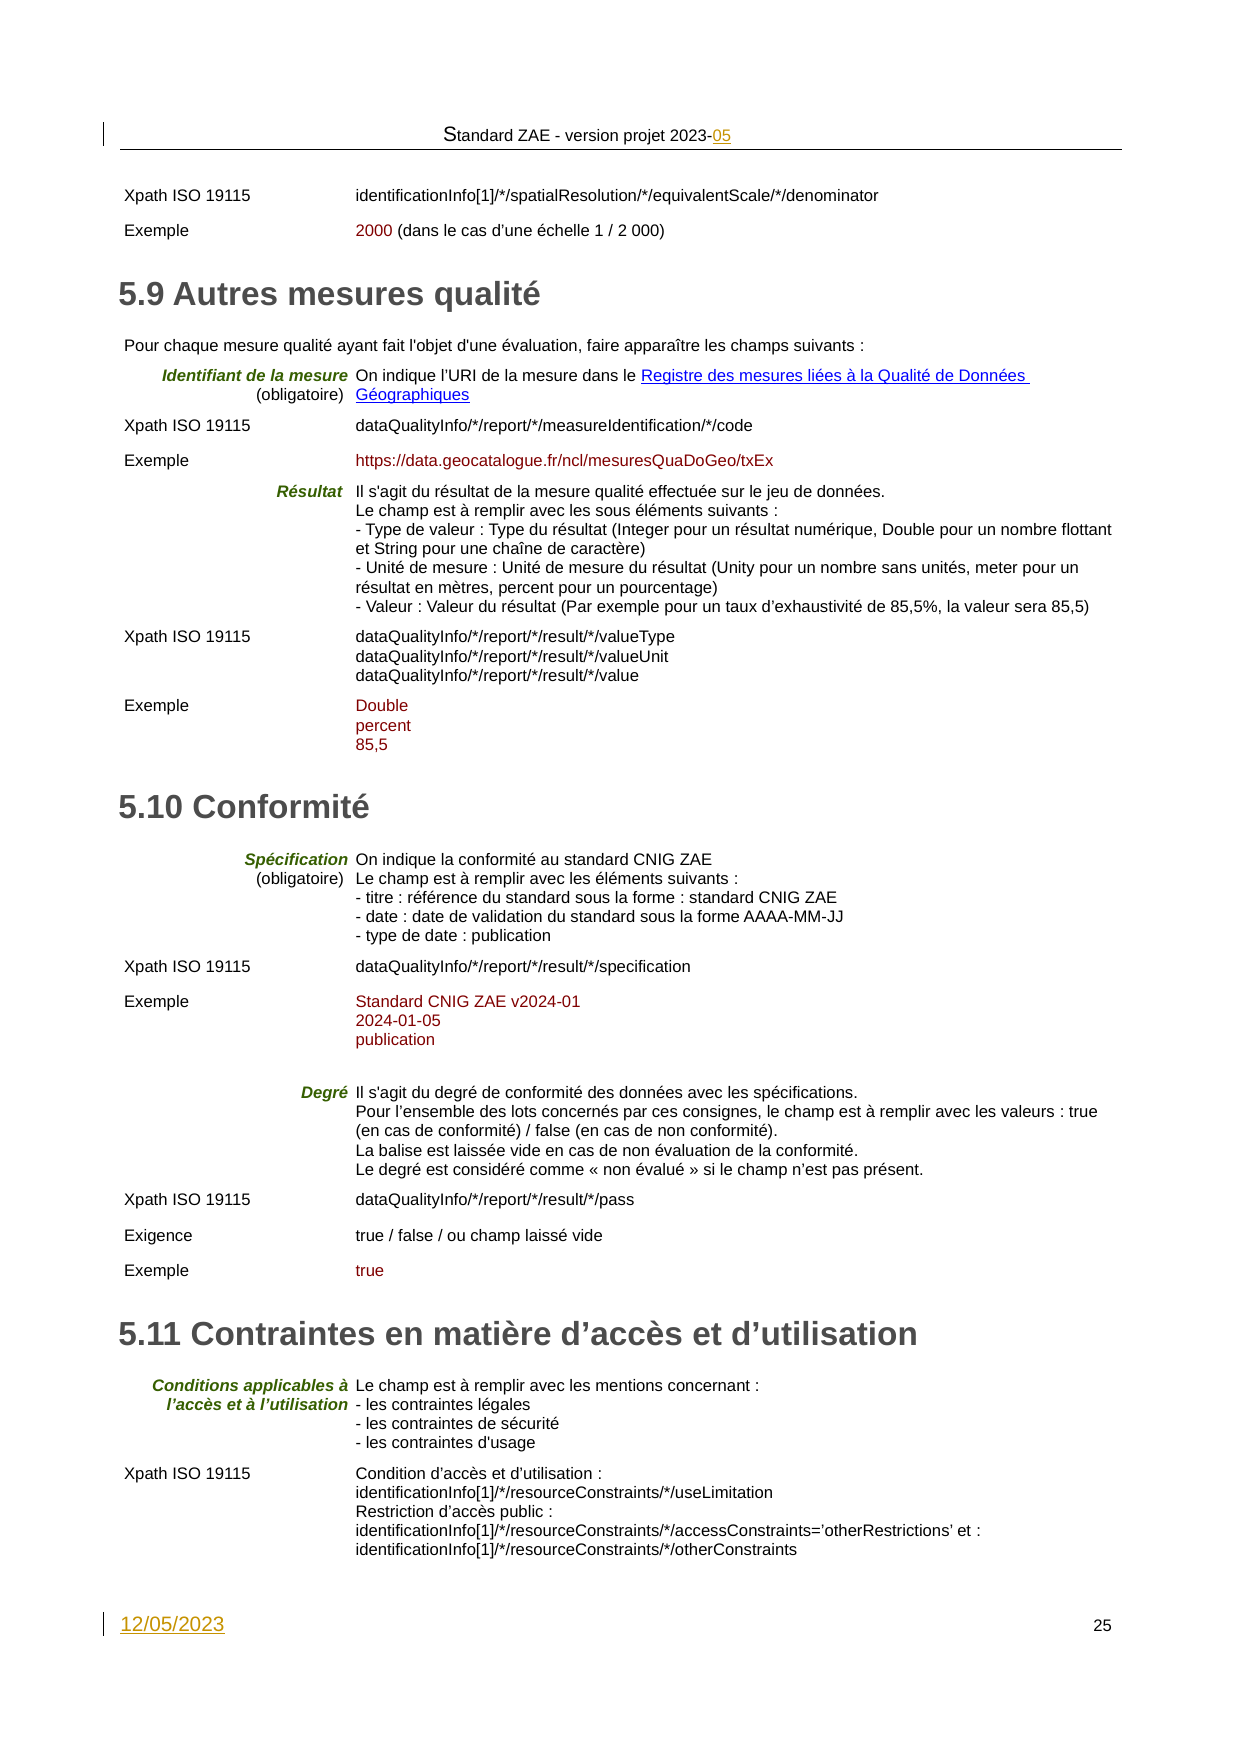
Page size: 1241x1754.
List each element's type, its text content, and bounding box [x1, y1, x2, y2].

table_cell Xpath ISO 19115 [118, 1185, 355, 1220]
table_cell dataQualityInfo/*/report/*/result/*/specification [355, 951, 1122, 986]
table_cell Exemple [118, 986, 355, 1055]
table_cell Xpath ISO 19115 [118, 180, 355, 215]
table_cell Xpath ISO 19115 [118, 1458, 355, 1565]
table_header Le champ est à remplir avec les mentions concernant : - les contraintes légales - les contraintes de sécurité - les contraintes d'usage [355, 1370, 1122, 1458]
table_cell https://data.geocatalogue.fr/ncl/mesuresQuaDoGeo/txEx [355, 445, 1122, 476]
table_cell dataQualityInfo/*/report/*/measureIdentification/*/code [355, 410, 1122, 445]
table_header Pour chaque mesure qualité ayant fait l'objet d'une évaluation, faire apparaître les champs suivants : [118, 330, 1122, 360]
table_cell Identifiant de la mesure (obligatoire) [118, 360, 355, 410]
table_cell Exemple [118, 215, 355, 246]
table_cell true / false / ou champ laissé vide [355, 1220, 1122, 1255]
table_cell Xpath ISO 19115 [118, 951, 355, 986]
table_cell Standard CNIG ZAE v2024-01 2024-01-05 publication [355, 986, 1122, 1055]
table_cell Il s'agit du résultat de la mesure qualité effectuée sur le jeu de données. Le champ est à remplir avec les sous éléments suivants : - Type de valeur : Type du résultat (Integer pour un résultat numérique, Double pour un nombre flottant et String pour une chaîne de caractère) - Unité de mesure : Unité de mesure du résultat (Unity pour un nombre sans unités, meter pour un résultat en mètres, percent pour un pourcentage) - Valeur : Valeur du résultat (Par exemple pour un taux d’exhaustivité de 85,5%, la valeur sera 85,5) [355, 476, 1122, 622]
table_header On indique la conformité au standard CNIG ZAE Le champ est à remplir avec les éléments suivants : - titre : référence du standard sous la forme : standard CNIG ZAE - date : date de validation du standard sous la forme AAAA-MM-JJ - type de date : publication [355, 844, 1122, 951]
table_cell Xpath ISO 19115 [118, 410, 355, 445]
table_cell Exemple [118, 445, 355, 476]
table_cell Double percent 85,5 [355, 691, 1122, 759]
table_cell identificationInfo[1]/*/spatialResolution/*/equivalentScale/*/denominator [355, 180, 1122, 215]
table_cell Exigence [118, 1220, 355, 1255]
table_cell On indique l’URI de la mesure dans le Registre des mesures liées à la Qualité de Données Géographiques [355, 360, 1122, 410]
table_cell Xpath ISO 19115 [118, 622, 355, 691]
table_cell Exemple [118, 1255, 355, 1286]
subtitle 5.11 Contraintes en matière d’accès et d’utilisation [118, 1313, 1122, 1352]
table_header Il s'agit du degré de conformité des données avec les spécifications. Pour l’ensemble des lots concernés par ces consignes, le champ est à remplir avec les valeurs : true (en cas de conformité) / false (en cas de non conformité). La balise est laissée vide en cas de non évaluation de la conformité. Le degré est considéré comme « non évalué » si le champ n’est pas présent. [355, 1077, 1122, 1184]
table_cell 2000 (dans le cas d’une échelle 1 / 2 000) [355, 215, 1122, 246]
table_cell Résultat [118, 476, 355, 622]
table_cell Exemple [118, 691, 355, 759]
table_cell Condition d’accès et d’utilisation : identificationInfo[1]/*/resourceConstraints/*/useLimitation Restriction d’accès public : identificationInfo[1]/*/resourceConstraints/*/accessConstraints=’otherRestrictions’ et : identificationInfo[1]/*/resourceConstraints/*/otherConstraints [355, 1458, 1122, 1565]
subtitle 5.10 Conformité [118, 787, 1122, 826]
table_header Degré [118, 1077, 355, 1184]
table_cell true [355, 1255, 1122, 1286]
table_header Spécification (obligatoire) [118, 844, 355, 951]
subtitle 5.9 Autres mesures qualité [118, 273, 1122, 312]
table_header Conditions applicables à l’accès et à l’utilisation [118, 1370, 355, 1458]
table_cell dataQualityInfo/*/report/*/result/*/valueType dataQualityInfo/*/report/*/result/*/valueUnit dataQualityInfo/*/report/*/result/*/value [355, 622, 1122, 691]
table_cell dataQualityInfo/*/report/*/result/*/pass [355, 1185, 1122, 1220]
